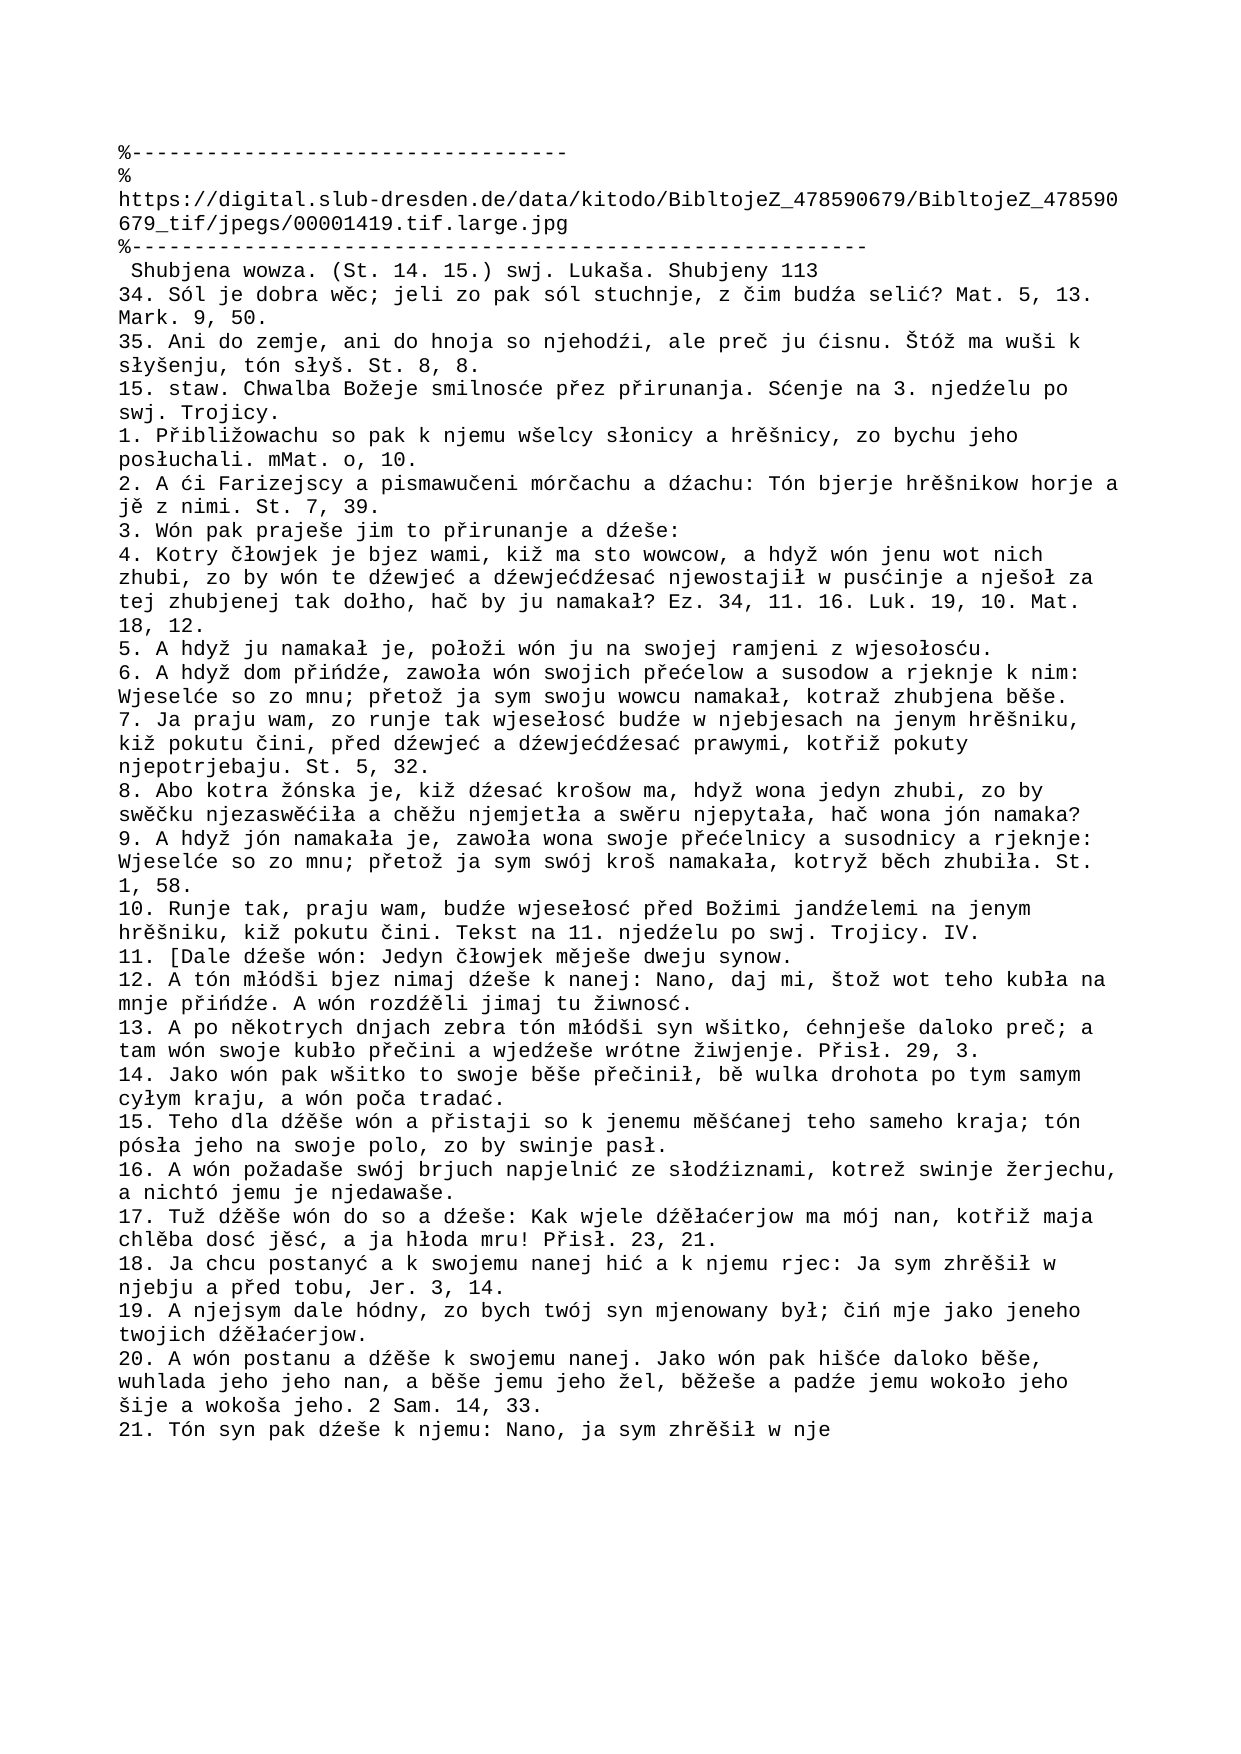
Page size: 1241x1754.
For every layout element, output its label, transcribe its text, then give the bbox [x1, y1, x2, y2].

text 14. Jako wón pak wšitko to swoje běše přečinił, bě wulka drohota po tym samym cyłym kraju, a wón poča tradać. [118, 1064, 1122, 1111]
text 12. A tón młódši bjez nimaj dźeše k nanej: Nano, daj mi, štož wot teho kubła na mnje přińdźe. A wón rozdźěli jimaj tu žiwnosć. [118, 969, 1122, 1017]
text 8. Abo kotra žónska je, kiž dźesać krošow ma, hdyž wona jedyn zhubi, zo by swěčku njezaswěćiła a chěžu njemjetła a swěru njepytała, hač wona jón namaka? [118, 780, 1122, 827]
text %----------------------------------------------------------- [118, 236, 1122, 260]
text 13. A po někotrych dnjach zebra tón młódši syn wšitko, ćehnješe daloko preč; a tam wón swoje kubło přečini a wjedźeše wrótne žiwjenje. Přisł. 29, 3. [118, 1017, 1122, 1064]
text 18. Ja chcu postanyć a k swojemu nanej hić a k njemu rjec: Ja sym zhrěšił w njebju a před tobu, Jer. 3, 14. [118, 1253, 1122, 1300]
text 2. A ći Farizejscy a pismawučeni mórčachu a dźachu: Tón bjerje hrěšnikow horje a jě z nimi. St. 7, 39. [118, 473, 1122, 520]
text 21. Tón syn pak dźeše k njemu: Nano, ja sym zhrěšił w nje [118, 1419, 1122, 1442]
text 16. A wón požadaše swój brjuch napjelnić ze słodźiznami, kotrež swinje žerjechu, a nichtó jemu je njedawaše. [118, 1158, 1122, 1206]
text 15. staw. Chwalba Božeje smilnosće přez přirunanja. Sćenje na 3. njedźelu po swj. Trojicy. [118, 378, 1122, 426]
text 10. Runje tak, praju wam, budźe wjesełosć před Božimi jandźelemi na jenym hrěšniku, kiž pokutu čini. Tekst na 11. njedźelu po swj. Trojicy. IV. [118, 898, 1122, 946]
text 17. Tuž dźěše wón do so a dźeše: Kak wjele dźěłaćerjow ma mój nan, kotřiž maja chlěba dosć jěsć, a ja hłoda mru! Přisł. 23, 21. [118, 1206, 1122, 1253]
text 34. Sól je dobra wěc; jeli zo pak sól stuchnje, z čim budźa selić? Mat. 5, 13. Mark. 9, 50. [118, 284, 1122, 331]
text 20. A wón postanu a dźěše k swojemu nanej. Jako wón pak hišće daloko běše, wuhlada jeho jeho nan, a běše jemu jeho žel, běžeše a padźe jemu wokoło jeho šije a wokoša jeho. 2 Sam. 14, 33. [118, 1348, 1122, 1419]
text 15. Teho dla dźěše wón a přistaji so k jenemu měšćanej teho sameho kraja; tón pósła jeho na swoje polo, zo by swinje pasł. [118, 1111, 1122, 1158]
text %----------------------------------- [118, 142, 1122, 165]
text 9. A hdyž jón namakała je, zawoła wona swoje přećelnicy a susodnicy a rjeknje: Wjeselće so zo mnu; přetož ja sym swój kroš namakała, kotryž běch zhubiła. St. 1, 58. [118, 827, 1122, 898]
text 35. Ani do zemje, ani do hnoja so njehodźi, ale preč ju ćisnu. Štóž ma wuši k słyšenju, tón słyš. St. 8, 8. [118, 331, 1122, 378]
text 11. [Dale dźeše wón: Jedyn čłowjek měješe dweju synow. [118, 946, 1122, 969]
text 3. Wón pak praješe jim to přirunanje a dźeše: [118, 520, 1122, 544]
text % https://digital.slub-dresden.de/data/kitodo/BibltojeZ_478590679/BibltojeZ_478590679_tif/jpegs/00001419.tif.large.jpg [118, 165, 1122, 236]
text 1. Přibližowachu so pak k njemu wšelcy słonicy a hrěšnicy, zo bychu jeho posłuchali. mMat. o, 10. [118, 426, 1122, 473]
text 6. A hdyž dom přińdźe, zawoła wón swojich přećelow a susodow a rjeknje k nim: Wjeselće so zo mnu; přetož ja sym swoju wowcu namakał, kotraž zhubjena běše. [118, 662, 1122, 709]
text 4. Kotry čłowjek je bjez wami, kiž ma sto wowcow, a hdyž wón jenu wot nich zhubi, zo by wón te dźewjeć a dźewjećdźesać njewostajił w pusćinje a nješoł za tej zhubjenej tak dołho, hač by ju namakał? Ez. 34, 11. 16. Luk. 19, 10. Mat. 18, 12. [118, 544, 1122, 638]
text Shubjena wowza. (St. 14. 15.) swj. Lukaša. Shubjeny 113 [118, 260, 1122, 284]
text 19. A njejsym dale hódny, zo bych twój syn mjenowany był; čiń mje jako jeneho twojich dźěłaćerjow. [118, 1300, 1122, 1348]
text 5. A hdyž ju namakał je, połoži wón ju na swojej ramjeni z wjesołosću. [118, 638, 1122, 662]
text 7. Ja praju wam, zo runje tak wjesełosć budźe w njebjesach na jenym hrěšniku, kiž pokutu čini, před dźewjeć a dźewjećdźesać prawymi, kotřiž pokuty njepotrjebaju. St. 5, 32. [118, 709, 1122, 780]
